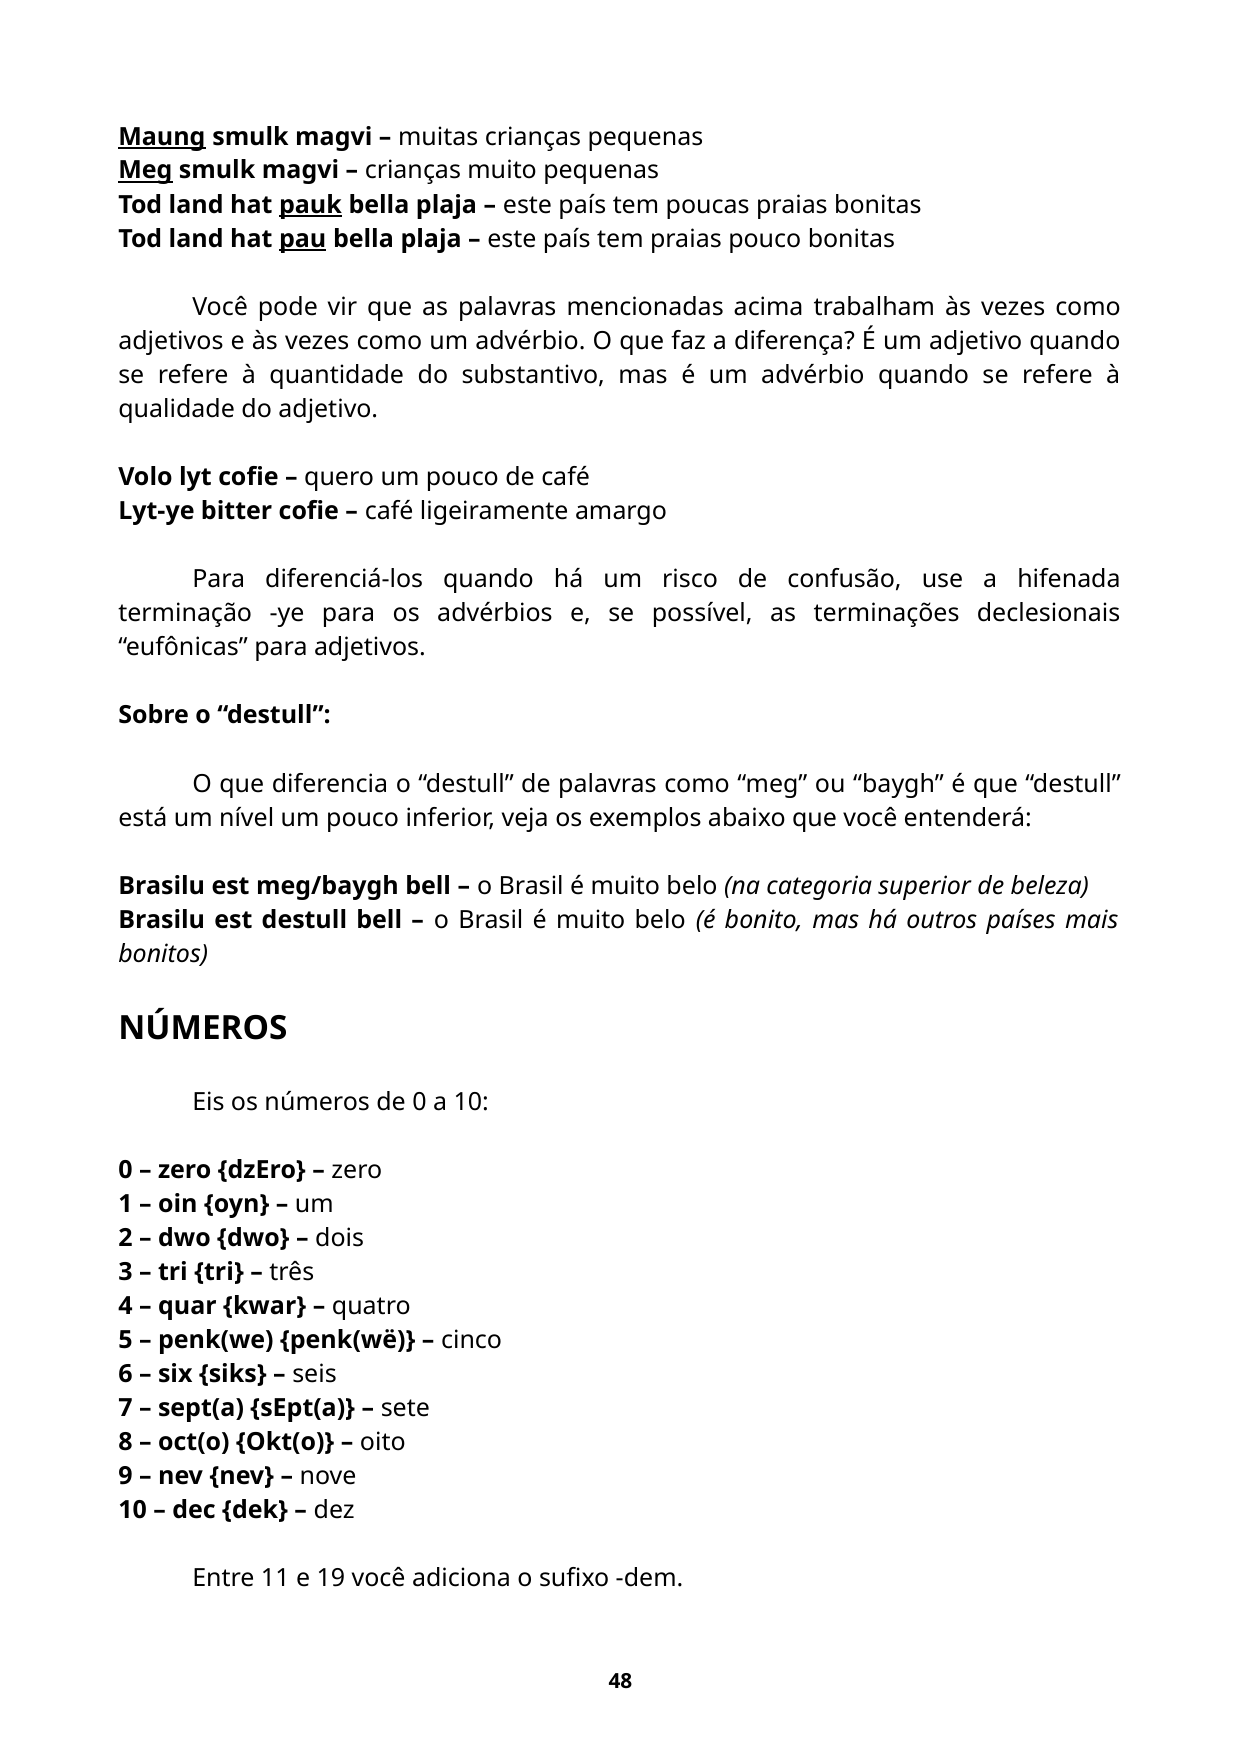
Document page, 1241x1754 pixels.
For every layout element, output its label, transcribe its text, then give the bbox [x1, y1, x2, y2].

text 8 – oct(o) {Okt(o)} – oito [118, 1424, 1122, 1458]
text Meg smulk magvi – crianças muito pequenas [118, 152, 1122, 186]
text O que diferencia o “destull” de palavras como “meg” ou “baygh” é que “destull” está um nível um pouco inferior, veja os exemplos abaixo que você entenderá: [118, 765, 1122, 833]
text Tod land hat pauk bella plaja – este país tem poucas praias bonitas [118, 186, 1122, 220]
text 0 – zero {dzEro} – zero [118, 1151, 1122, 1185]
text 10 – dec {dek} – dez [118, 1492, 1122, 1526]
text Lyt-ye bitter cofie – café ligeiramente amargo [118, 493, 1122, 527]
text 7 – sept(a) {sEpt(a)} – sete [118, 1390, 1122, 1424]
text Eis os números de 0 a 10: [118, 1083, 1122, 1117]
text Volo lyt cofie – quero um pouco de café [118, 459, 1122, 493]
text Maung smulk magvi – muitas crianças pequenas [118, 118, 1122, 152]
text 6 – six {siks} – seis [118, 1356, 1122, 1390]
text 9 – nev {nev} – nove [118, 1458, 1122, 1492]
text Para diferenciá-los quando há um risco de confusão, use a hifenada terminação -ye para os advérbios e, se possível, as terminações declesionais “eufônicas” para adjetivos. [118, 561, 1122, 663]
text Brasilu est destull bell – o Brasil é muito belo (é bonito, mas há outros países mais bonitos) [118, 902, 1122, 970]
text 1 – oin {oyn} – um [118, 1185, 1122, 1219]
text Brasilu est meg/baygh bell – o Brasil é muito belo (na categoria superior de beleza) [118, 867, 1122, 902]
text 3 – tri {tri} – três [118, 1253, 1122, 1288]
text 2 – dwo {dwo} – dois [118, 1219, 1122, 1253]
text Tod land hat pau bella plaja – este país tem praias pouco bonitas [118, 220, 1122, 254]
text 5 – penk(we) {penk(wë)} – cinco [118, 1322, 1122, 1356]
text Sobre o “destull”: [118, 697, 1122, 731]
text 4 – quar {kwar} – quatro [118, 1288, 1122, 1322]
subtitle NÚMEROS [118, 1004, 1122, 1049]
text Entre 11 e 19 você adiciona o sufixo -dem. [118, 1560, 1122, 1594]
text Você pode vir que as palavras mencionadas acima trabalham às vezes como adjetivos e às vezes como um advérbio. O que faz a diferença? É um adjetivo quando se refere à quantidade do substantivo, mas é um advérbio quando se refere à qualidade do adjetivo. [118, 288, 1122, 425]
